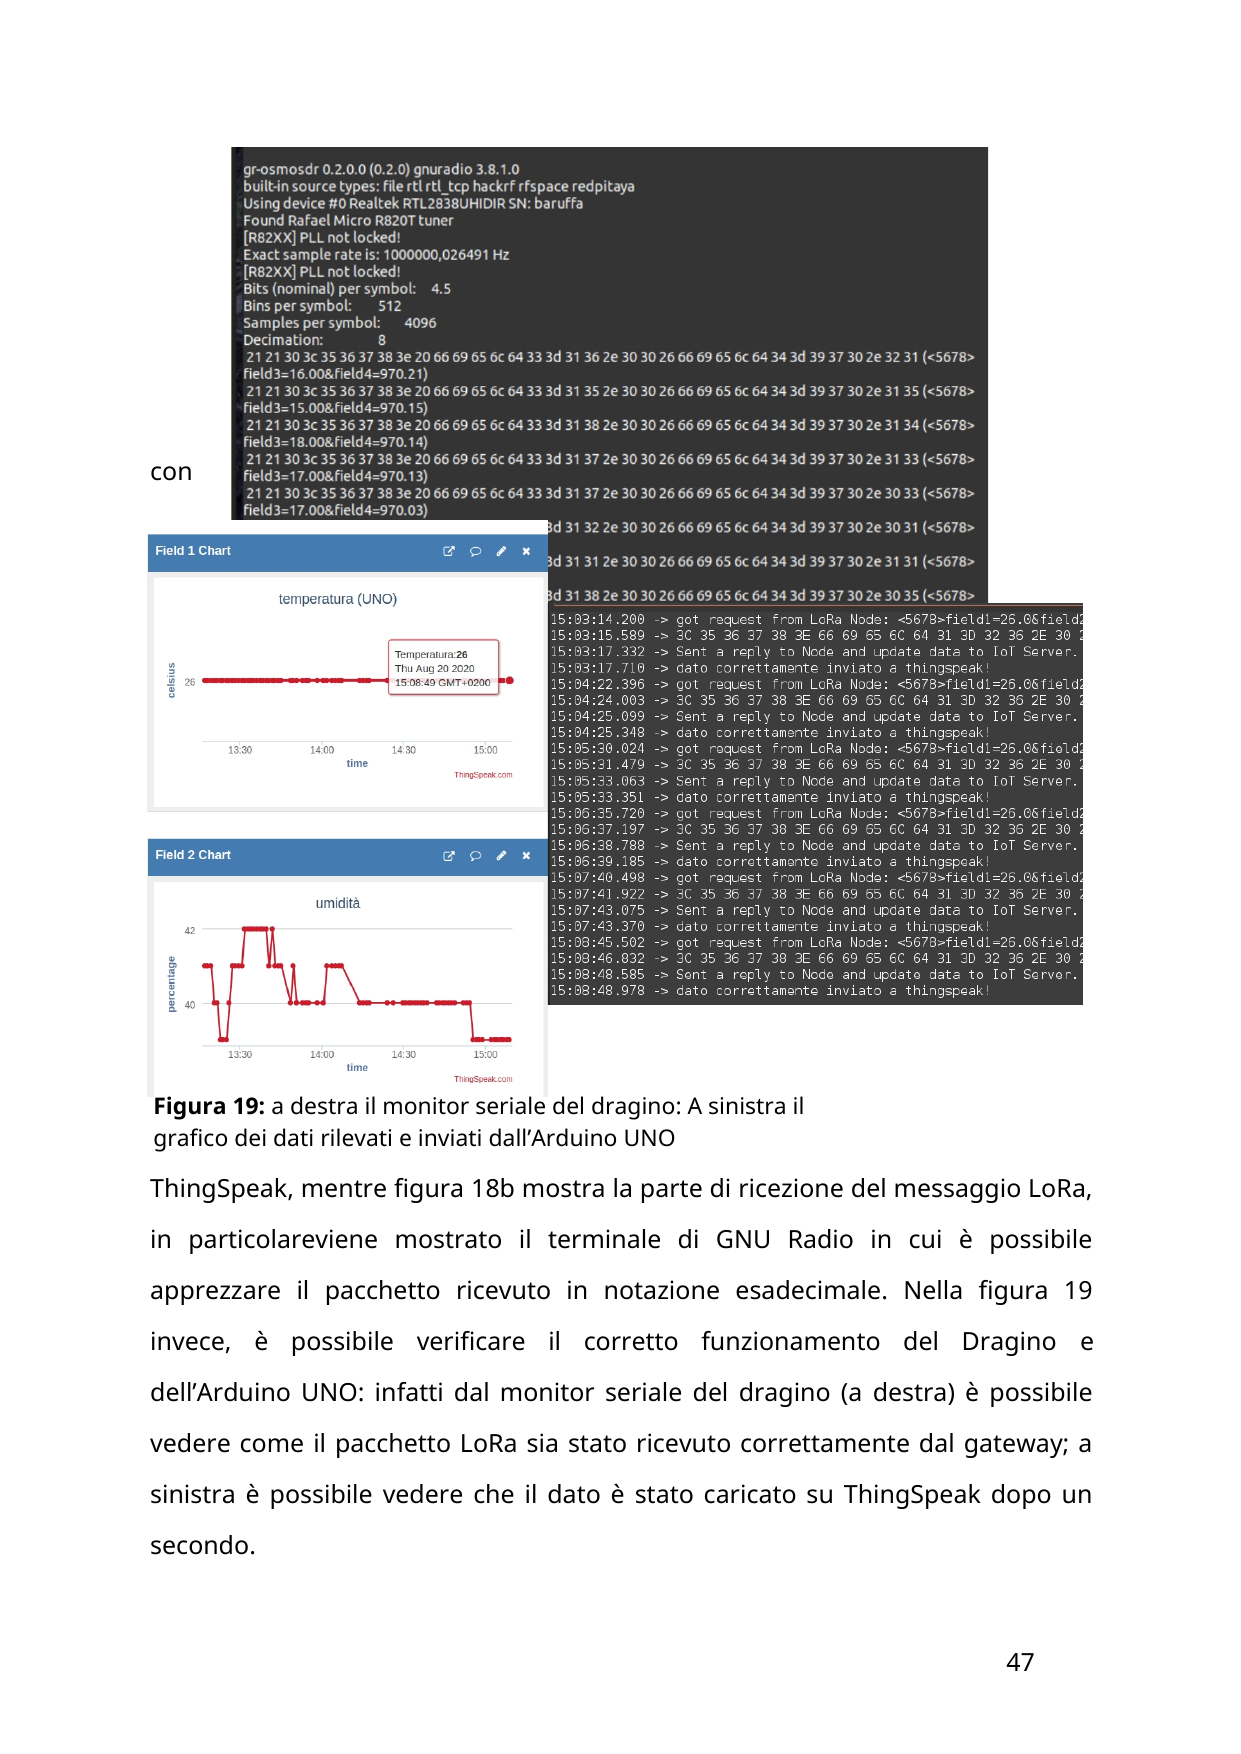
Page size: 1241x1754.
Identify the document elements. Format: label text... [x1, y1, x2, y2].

picture [143, 147, 1083, 1097]
text con ThingSpeak, mentre figura 18b mostra la parte di ricezione del messaggio LoRa, in particolareviene mostrato il terminale di GNU Radio in cui è possibile apprezzare il pacchetto ricevuto in notazione esadecimale. Nella figura 19 invece, è possibile verificare il corretto funzionamento del Dragino e dell’Arduino UNO: infatti dal monitor seriale del dragino (a destra) è possibile vedere come il pacchetto LoRa sia stato ricevuto correttamente dal gateway; a sinistra è possibile vedere che il dato è stato caricato su ThingSpeak dopo un secondo. [150, 454, 1094, 1562]
